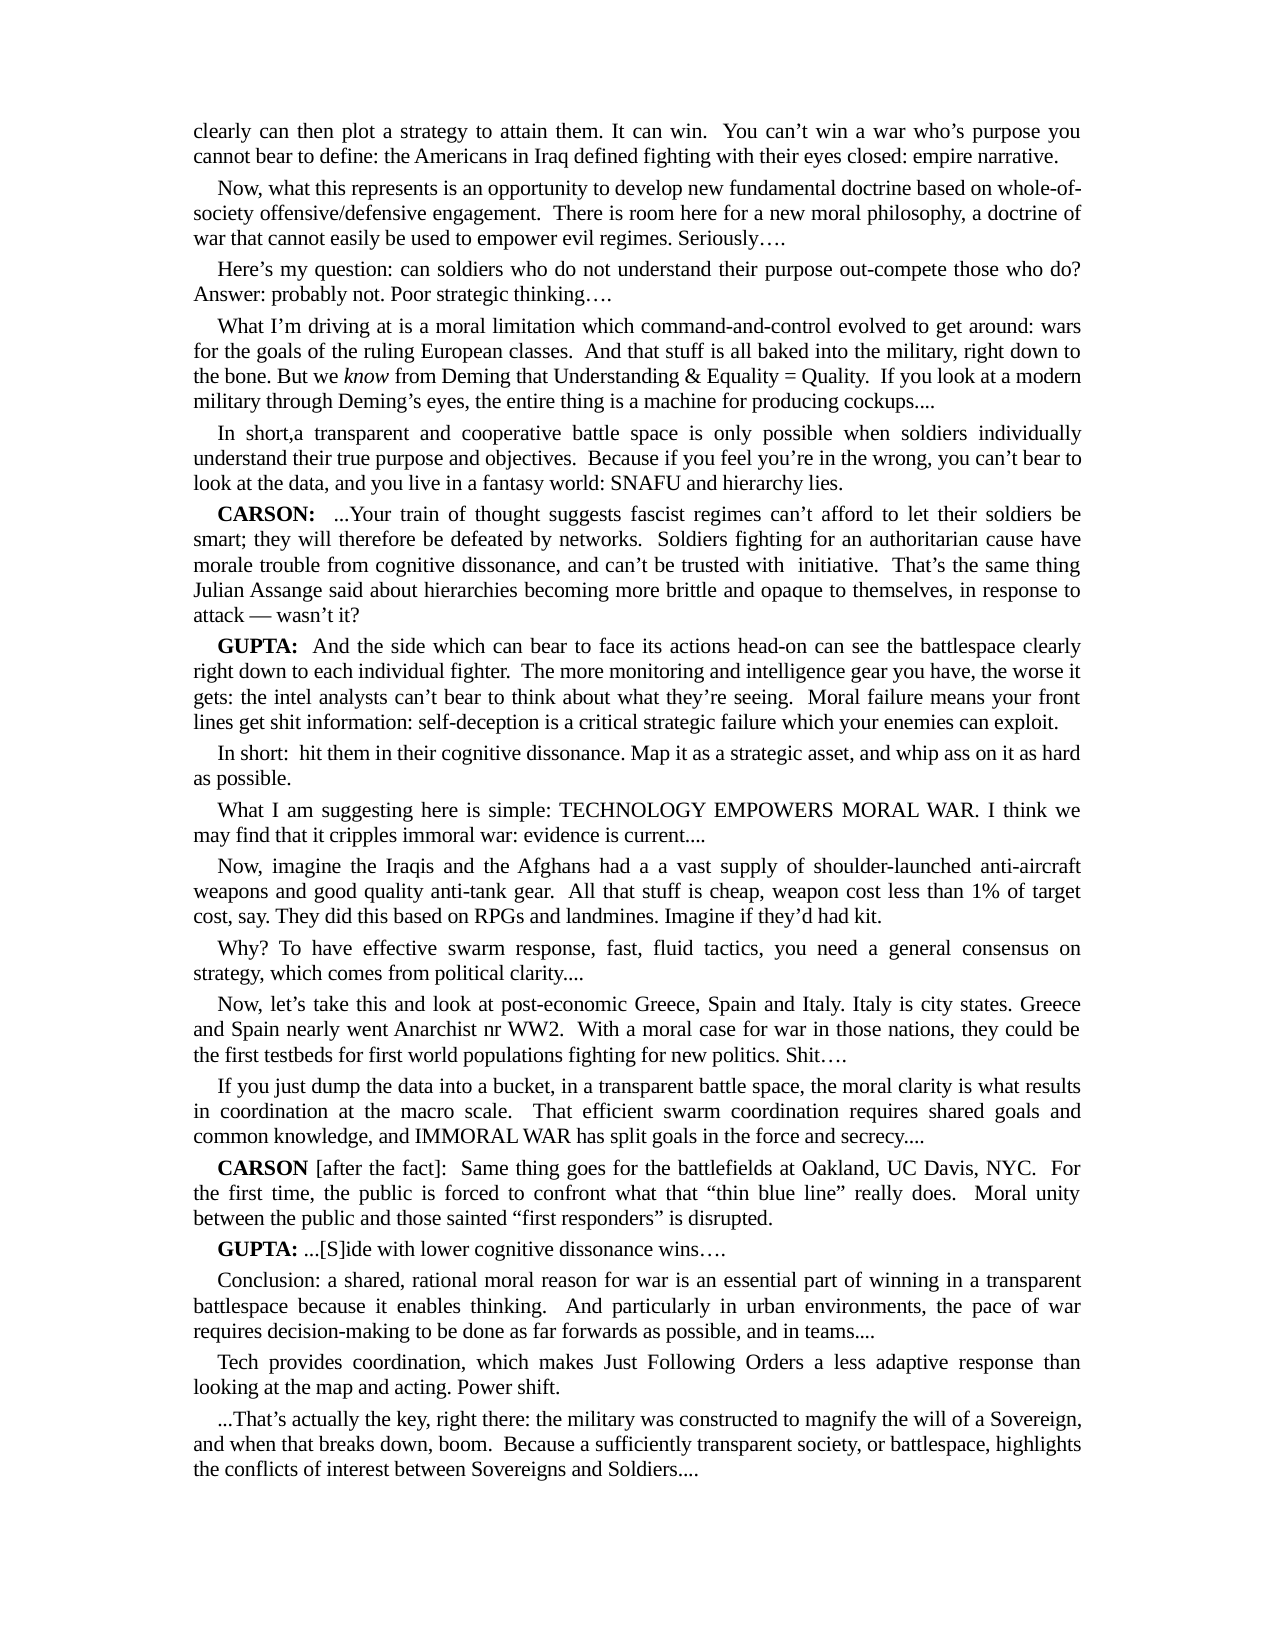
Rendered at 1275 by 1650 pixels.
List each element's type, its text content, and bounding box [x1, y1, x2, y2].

text What I’m driving at is a moral limitation which command-and-control evolved to get around: wars for the goals of the ruling European classes. And that stuff is all baked into the military, right down to the bone. But we know from Deming that Understanding & Equality = Quality. If you look at a modern military through Deming’s eyes, the entire thing is a machine for producing cockups.... [193, 313, 1082, 413]
text CARSON [after the fact]: Same thing goes for the battlefields at Oakland, UC Davis, NYC. For the first time, the public is forced to confront what that “thin blue line” really does. Moral unity between the public and those sainted “first responders” is disrupted. [193, 1154, 1082, 1230]
text GUPTA: ...[S]ide with lower cognitive dissonance wins…. [193, 1236, 1082, 1261]
text In short,a transparent and cooperative battle space is only possible when soldiers individually understand their true purpose and objectives. Because if you feel you’re in the wrong, you can’t bear to look at the data, and you live in a fantasy world: SNAFU and hierarchy lies. [193, 419, 1082, 495]
text Now, imagine the Iraqis and the Afghans had a a vast supply of shoulder-launched anti-aircraft weapons and good quality anti-tank gear. All that stuff is cheap, weapon cost less than 1% of target cost, say. They did this based on RPGs and landmines. Imagine if they’d had kit. [193, 853, 1082, 929]
text Tech provides coordination, which makes Just Following Orders a less adaptive response than looking at the map and acting. Power shift. [193, 1349, 1082, 1399]
text Now, what this represents is an opportunity to develop new fundamental doctrine based on whole-of-society offensive/defensive engagement. There is room here for a new moral philosophy, a doctrine of war that cannot easily be used to empower evil regimes. Seriously…. [193, 174, 1082, 250]
text What I am suggesting here is simple: TECHNOLOGY EMPOWERS MORAL WAR. I think we may find that it cripples immoral war: evidence is current.... [193, 797, 1082, 847]
text ...That’s actually the key, right there: the military was constructed to magnify the will of a Sovereign, and when that breaks down, boom. Because a sufficiently transparent society, or battlespace, highlights the conflicts of interest between Sovereigns and Soldiers.... [193, 1406, 1082, 1481]
text If you just dump the data into a bucket, in a transparent battle space, the moral clarity is what results in coordination at the macro scale. That efficient swarm coordination requires shared goals and common knowledge, and IMMORAL WAR has split goals in the force and secrecy.... [193, 1073, 1082, 1148]
text clearly can then plot a strategy to attain them. It can win. You can’t win a war who’s purpose you cannot bear to define: the Americans in Iraq defined fighting with their eyes closed: empire narrative. [193, 118, 1082, 168]
text Why? To have effective swarm response, fast, fluid tactics, you need a general consensus on strategy, which comes from political clarity.... [193, 935, 1082, 985]
text In short: hit them in their cognitive dissonance. Map it as a strategic asset, and whip ass on it as hard as possible. [193, 740, 1082, 791]
text Now, let’s take this and look at post-economic Greece, Spain and Italy. Italy is city states. Greece and Spain nearly went Anarchist nr WW2. With a moral case for war in those nations, they could be the first testbeds for first world populations fighting for new politics. Shit…. [193, 991, 1082, 1067]
text Conclusion: a shared, rational moral reason for war is an essential part of winning in a transparent battlespace because it enables thinking. And particularly in urban environments, the pace of war requires decision-making to be done as far forwards as possible, and in teams.... [193, 1267, 1082, 1343]
text CARSON: ...Your train of thought suggests fascist regimes can’t afford to let their soldiers be smart; they will therefore be defeated by networks. Soldiers fighting for an authoritarian cause have morale trouble from cognitive dissonance, and can’t be trusted with initiative. That’s the same thing Julian Assange said about hierarchies becoming more brittle and opaque to themselves, in response to attack — wasn’t it? [193, 501, 1082, 627]
text Here’s my question: can soldiers who do not understand their purpose out-compete those who do? Answer: probably not. Poor strategic thinking…. [193, 256, 1082, 307]
text GUPTA: And the side which can bear to face its actions head-on can see the battlespace clearly right down to each individual fighter. The more monitoring and intelligence gear you have, the worse it gets: the intel analysts can’t bear to think about what they’re seeing. Moral failure means your front lines get shit information: self-deception is a critical strategic failure which your enemies can exploit. [193, 633, 1082, 734]
